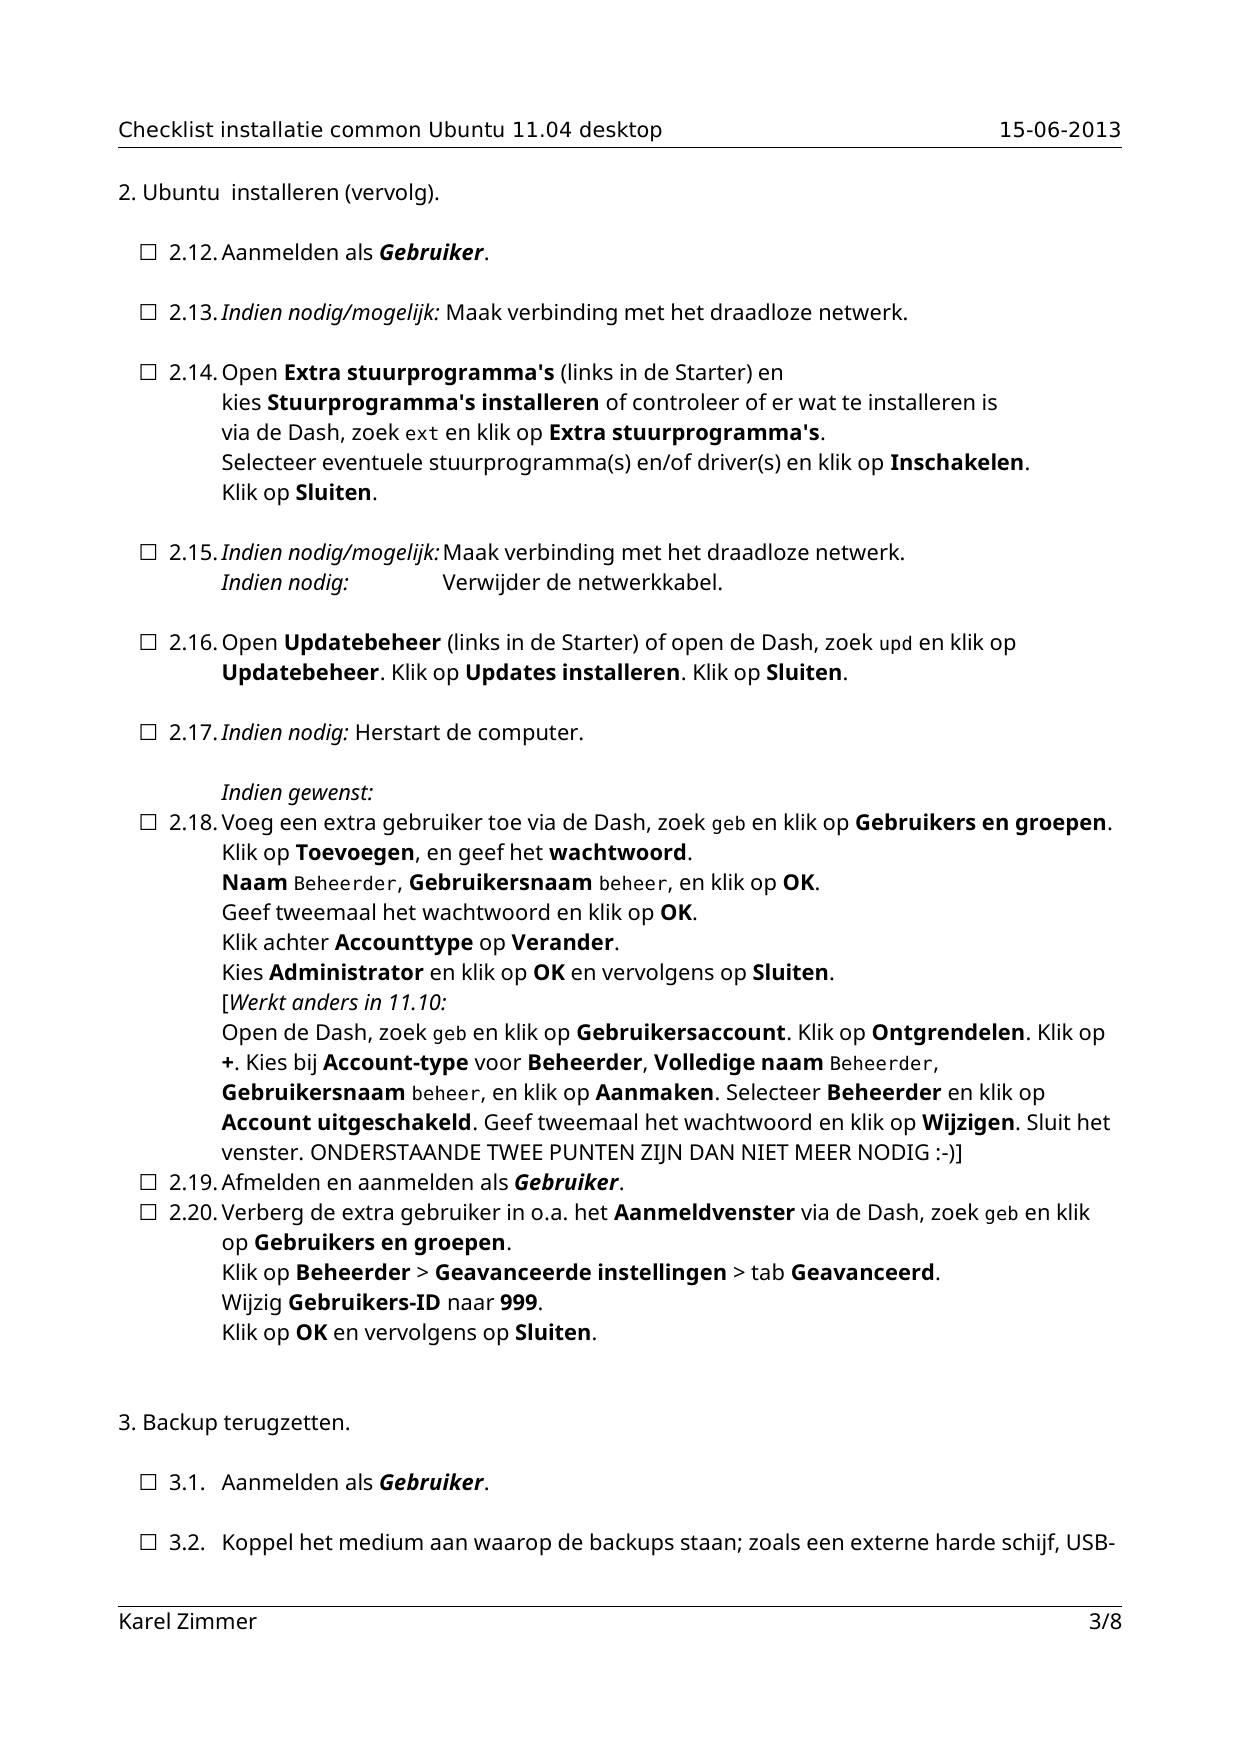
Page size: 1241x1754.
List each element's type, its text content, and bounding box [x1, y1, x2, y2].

list Aanmelden als Gebruiker. [133, 237, 1122, 267]
list Indien nodig: Herstart de computer. [133, 717, 1122, 747]
list Backup terugzetten. [118, 1407, 1122, 1437]
list Indien gewenst: [133, 777, 1122, 807]
list Aanmelden als Gebruiker. [133, 1467, 1122, 1497]
list Afmelden en aanmelden als Gebruiker. [133, 1167, 1122, 1197]
list Open Extra stuurprogramma's (links in de Starter) en kies Stuurprogramma's installeren of controleer of er wat te installeren is via de Dash, zoek ext en klik op Extra stuurprogramma's. Selecteer eventuele stuurprogramma(s) en/of driver(s) en klik op Inschakelen. Klik op Sluiten. [133, 357, 1122, 507]
text 2. Ubuntu installeren (vervolg). [118, 177, 1122, 207]
list Koppel het medium aan waarop de backups staan; zoals een externe harde schijf, USB- [133, 1527, 1122, 1557]
list Indien nodig/mogelijk: Maak verbinding met het draadloze netwerk. Indien nodig: Verwijder de netwerkkabel. [133, 537, 1122, 597]
list Voeg een extra gebruiker toe via de Dash, zoek geb en klik op Gebruikers en groepen. Klik op Toevoegen, en geef het wachtwoord. Naam Beheerder, Gebruikersnaam beheer, en klik op OK. Geef tweemaal het wachtwoord en klik op OK. Klik achter Accounttype op Verander. Kies Administrator en klik op OK en vervolgens op Sluiten. [Werkt anders in 11.10: Open de Dash, zoek geb en klik op Gebruikersaccount. Klik op Ontgrendelen. Klik op +. Kies bij Account-type voor Beheerder, Volledige naam Beheerder, Gebruikersnaam beheer, en klik op Aanmaken. Selecteer Beheerder en klik op Account uitgeschakeld. Geef tweemaal het wachtwoord en klik op Wijzigen. Sluit het venster. ONDERSTAANDE TWEE PUNTEN ZIJN DAN NIET MEER NODIG :-)] [133, 807, 1122, 1167]
list Verberg de extra gebruiker in o.a. het Aanmeldvenster via de Dash, zoek geb en klik op Gebruikers en groepen. Klik op Beheerder > Geavanceerde instellingen > tab Geavanceerd. Wijzig Gebruikers-ID naar 999. Klik op OK en vervolgens op Sluiten. [133, 1197, 1122, 1347]
list Open Updatebeheer (links in de Starter) of open de Dash, zoek upd en klik op Updatebeheer. Klik op Updates installeren. Klik op Sluiten. [133, 627, 1122, 687]
list Indien nodig/mogelijk: Maak verbinding met het draadloze netwerk. [133, 297, 1122, 327]
